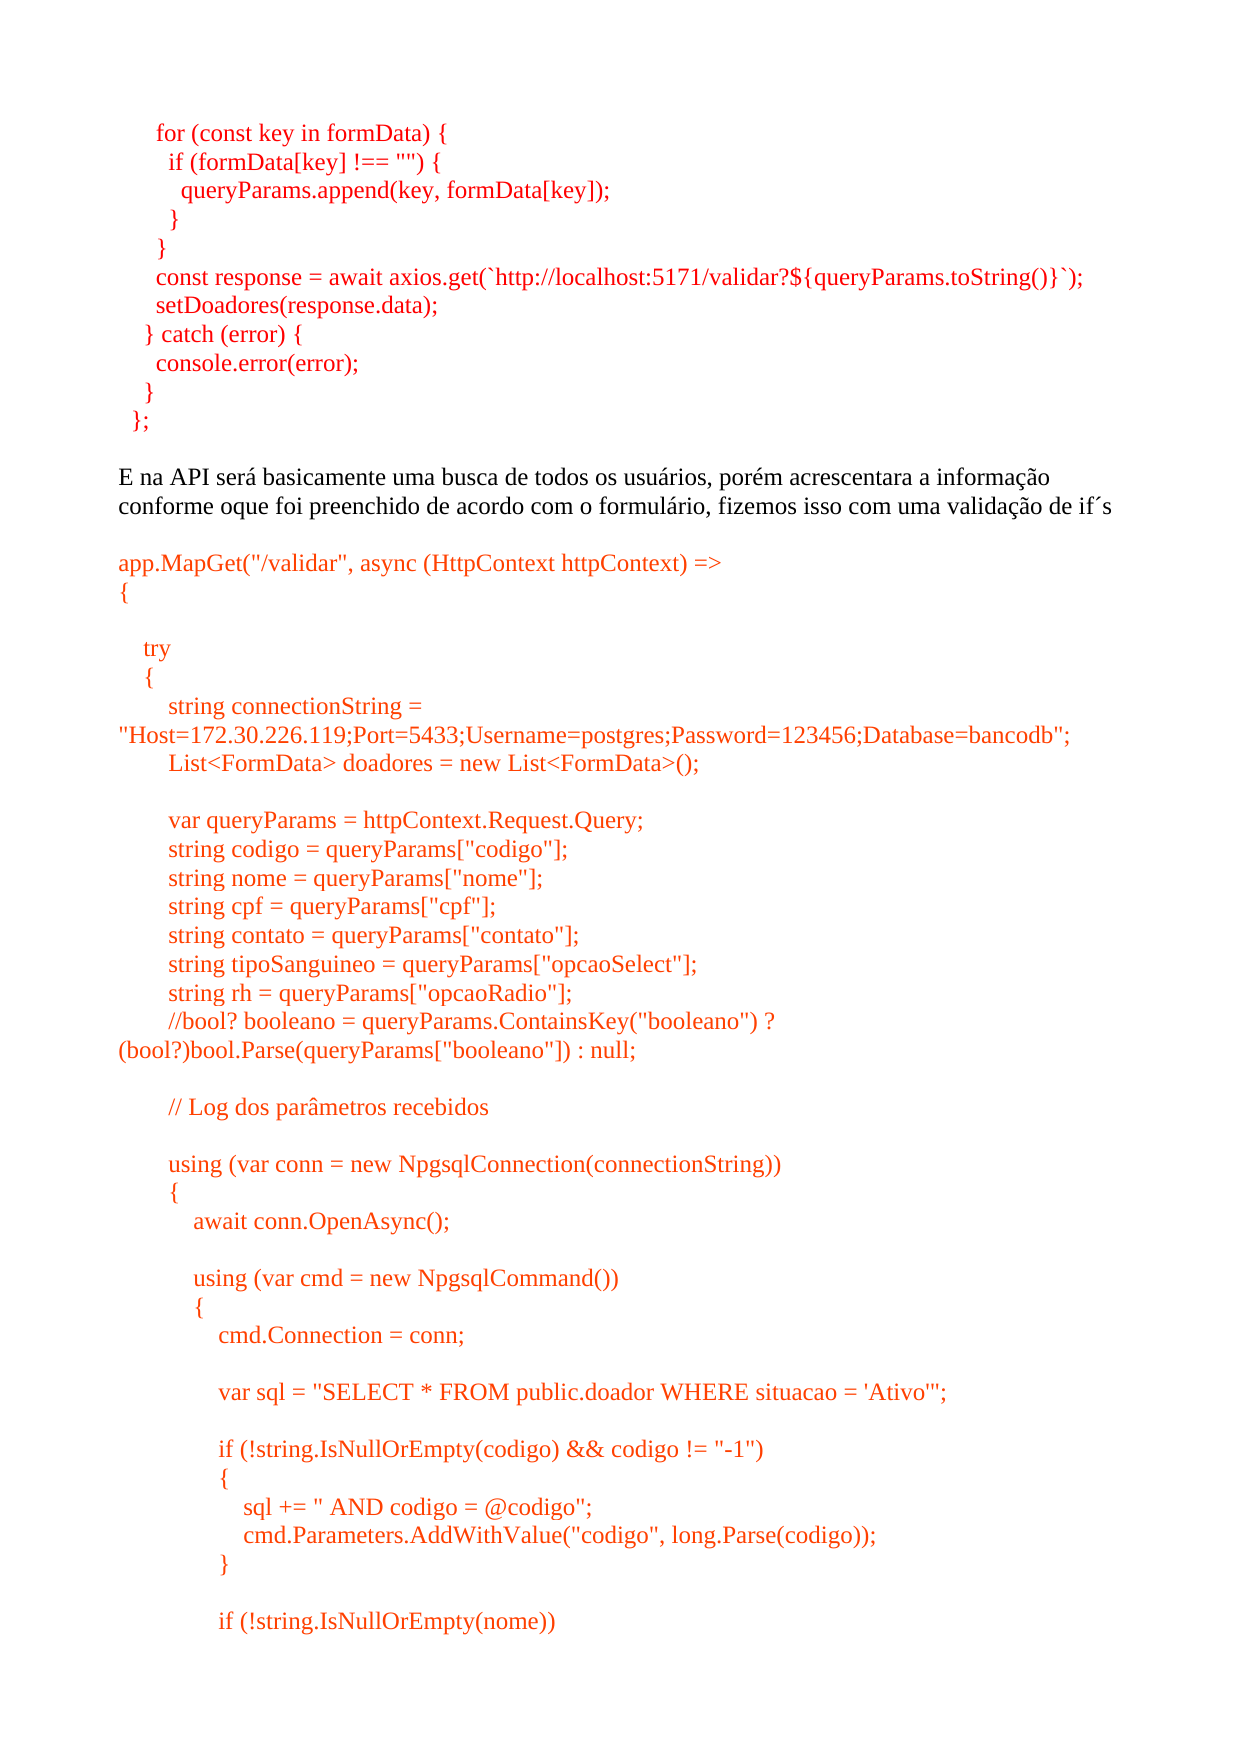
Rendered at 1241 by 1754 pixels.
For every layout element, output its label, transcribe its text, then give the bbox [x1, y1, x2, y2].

text string tipoSanguineo = queryParams["opcaoSelect"]; [118, 949, 1122, 978]
text { [118, 662, 1122, 691]
text { [118, 1463, 1122, 1492]
text { [118, 1292, 1122, 1321]
text for (const key in formData) { [118, 118, 1122, 147]
text app.MapGet("/validar", async (HttpContext httpContext) => [118, 548, 1122, 577]
text // Log dos parâmetros recebidos [118, 1092, 1122, 1121]
text } [118, 1549, 1122, 1578]
text cmd.Connection = conn; [118, 1321, 1122, 1349]
text string cpf = queryParams["cpf"]; [118, 891, 1122, 920]
text string codigo = queryParams["codigo"]; [118, 834, 1122, 863]
text await conn.OpenAsync(); [118, 1206, 1122, 1235]
text { [118, 1177, 1122, 1206]
text queryParams.append(key, formData[key]); [118, 176, 1122, 204]
text const response = await axios.get(`http://localhost:5171/validar?${queryParams.toString()}`); [118, 262, 1122, 291]
text string contato = queryParams["contato"]; [118, 920, 1122, 949]
text var sql = "SELECT * FROM public.doador WHERE situacao = 'Ativo'"; [118, 1377, 1122, 1406]
text E na API será basicamente uma busca de todos os usuários, porém acrescentara a informação conforme oque foi preenchido de acordo com o formulário, fizemos isso com uma validação de if´s [118, 462, 1122, 520]
text var queryParams = httpContext.Request.Query; [118, 805, 1122, 834]
text string nome = queryParams["nome"]; [118, 863, 1122, 891]
text if (formData[key] !== "") { [118, 147, 1122, 176]
text }; [118, 406, 1122, 434]
text try [118, 633, 1122, 662]
text //bool? booleano = queryParams.ContainsKey("booleano") ? (bool?)bool.Parse(queryParams["booleano"]) : null; [118, 1006, 1122, 1064]
text sql += " AND codigo = @codigo"; [118, 1492, 1122, 1520]
text if (!string.IsNullOrEmpty(codigo) && codigo != "-1") [118, 1434, 1122, 1463]
text string connectionString = "Host=172.30.226.119;Port=5433;Username=postgres;Password=123456;Database=bancodb"; [118, 691, 1122, 748]
text List<FormData> doadores = new List<FormData>(); [118, 748, 1122, 777]
text } [118, 233, 1122, 262]
text string rh = queryParams["opcaoRadio"]; [118, 978, 1122, 1006]
text cmd.Parameters.AddWithValue("codigo", long.Parse(codigo)); [118, 1520, 1122, 1549]
text setDoadores(response.data); [118, 291, 1122, 319]
text } catch (error) { [118, 319, 1122, 348]
text if (!string.IsNullOrEmpty(nome)) [118, 1606, 1122, 1634]
text } [118, 204, 1122, 233]
text using (var conn = new NpgsqlConnection(connectionString)) [118, 1149, 1122, 1177]
text console.error(error); [118, 348, 1122, 377]
text using (var cmd = new NpgsqlCommand()) [118, 1263, 1122, 1292]
text { [118, 577, 1122, 605]
text } [118, 377, 1122, 406]
